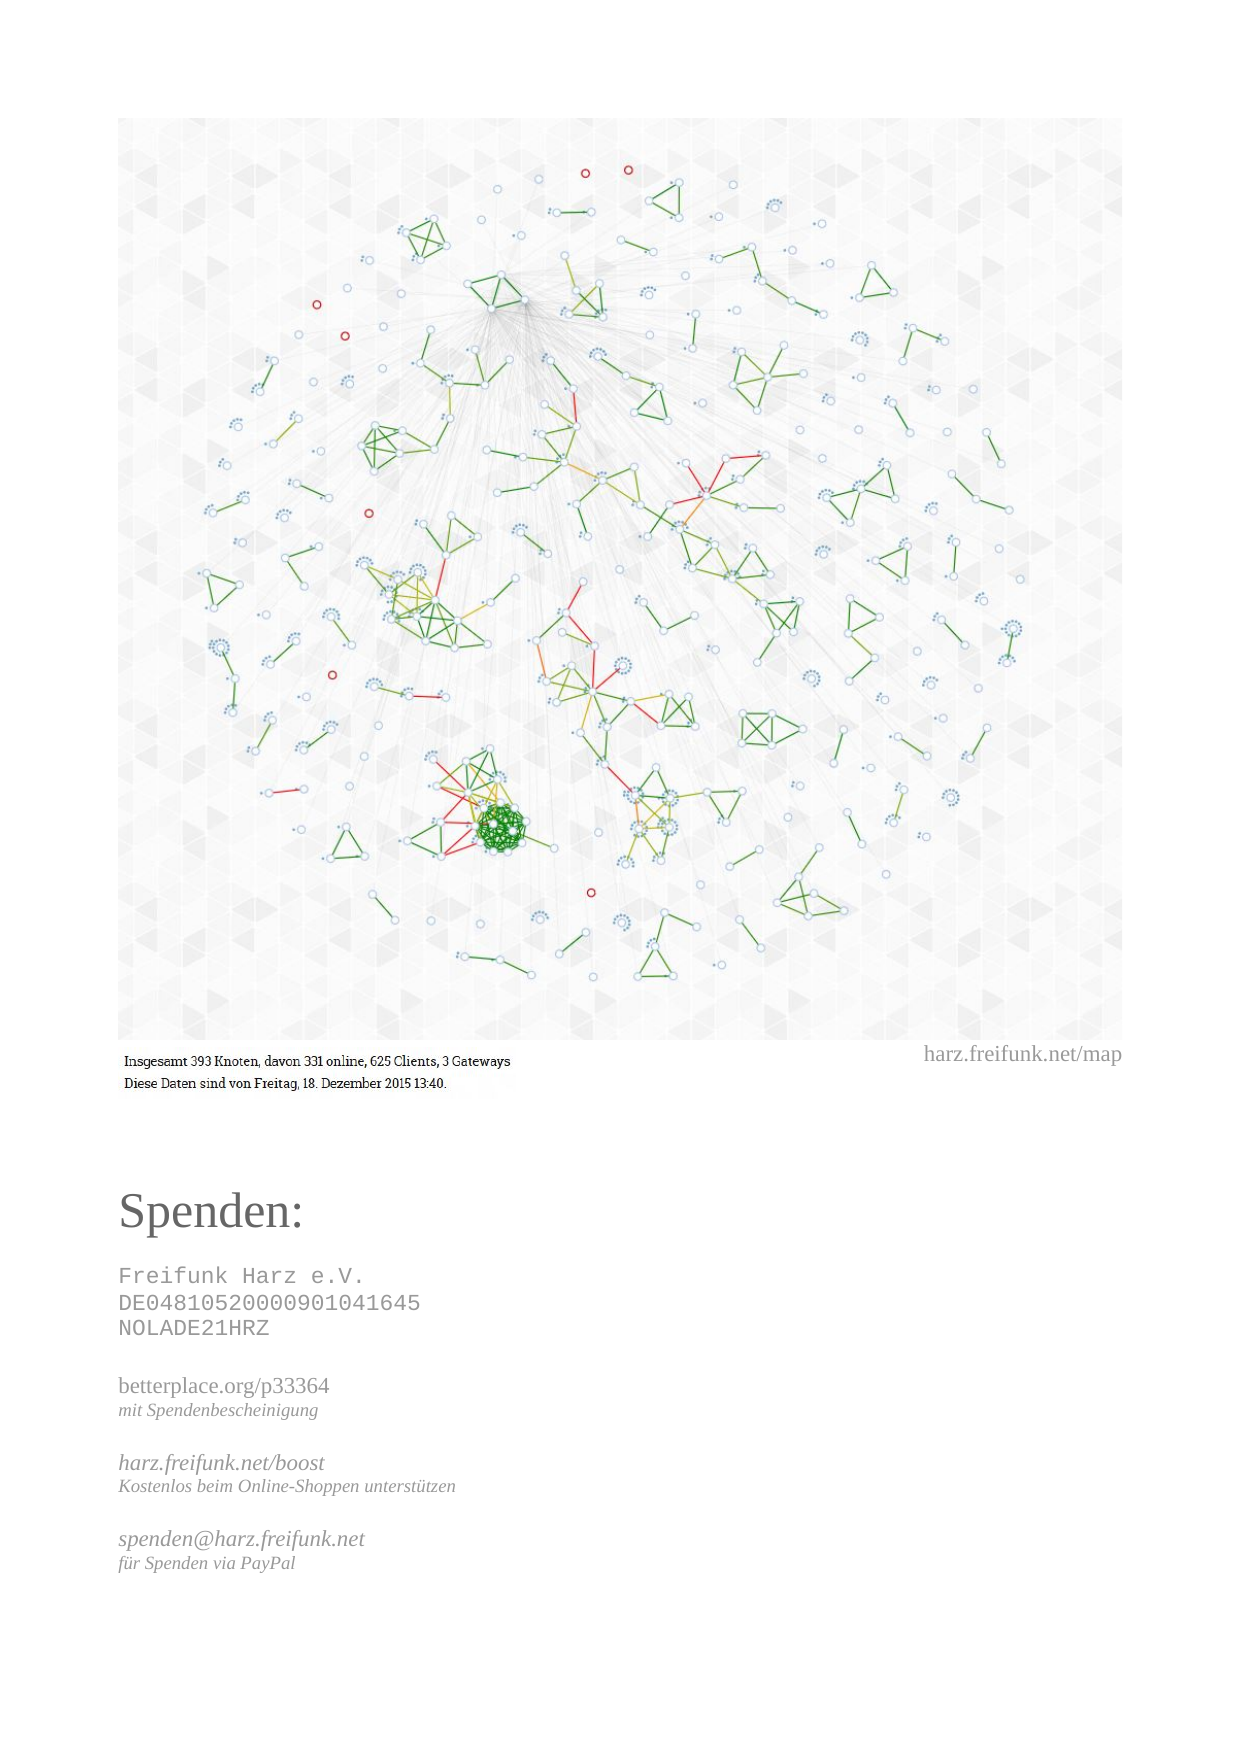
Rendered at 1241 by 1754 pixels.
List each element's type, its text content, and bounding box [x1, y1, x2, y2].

picture [118, 1047, 517, 1099]
text DE04810520000901041645 [118, 1291, 1122, 1317]
text betterplace.org/p33364 [118, 1372, 1122, 1398]
text harz.freifunk.net/boost [118, 1449, 1122, 1475]
text Kostenlos beim Online-Shoppen unterstützen [118, 1475, 1122, 1497]
text harz.freifunk.net/map [118, 1040, 1122, 1066]
picture [118, 118, 1123, 1040]
text Spenden: [118, 1181, 1122, 1238]
text für Spenden via PayPal [118, 1552, 1122, 1573]
text Freifunk Harz e.V. [118, 1265, 1122, 1291]
text NOLADE21HRZ [118, 1317, 1122, 1343]
text spenden@harz.freifunk.net [118, 1526, 1122, 1552]
text mit Spendenbescheinigung [118, 1398, 1122, 1420]
